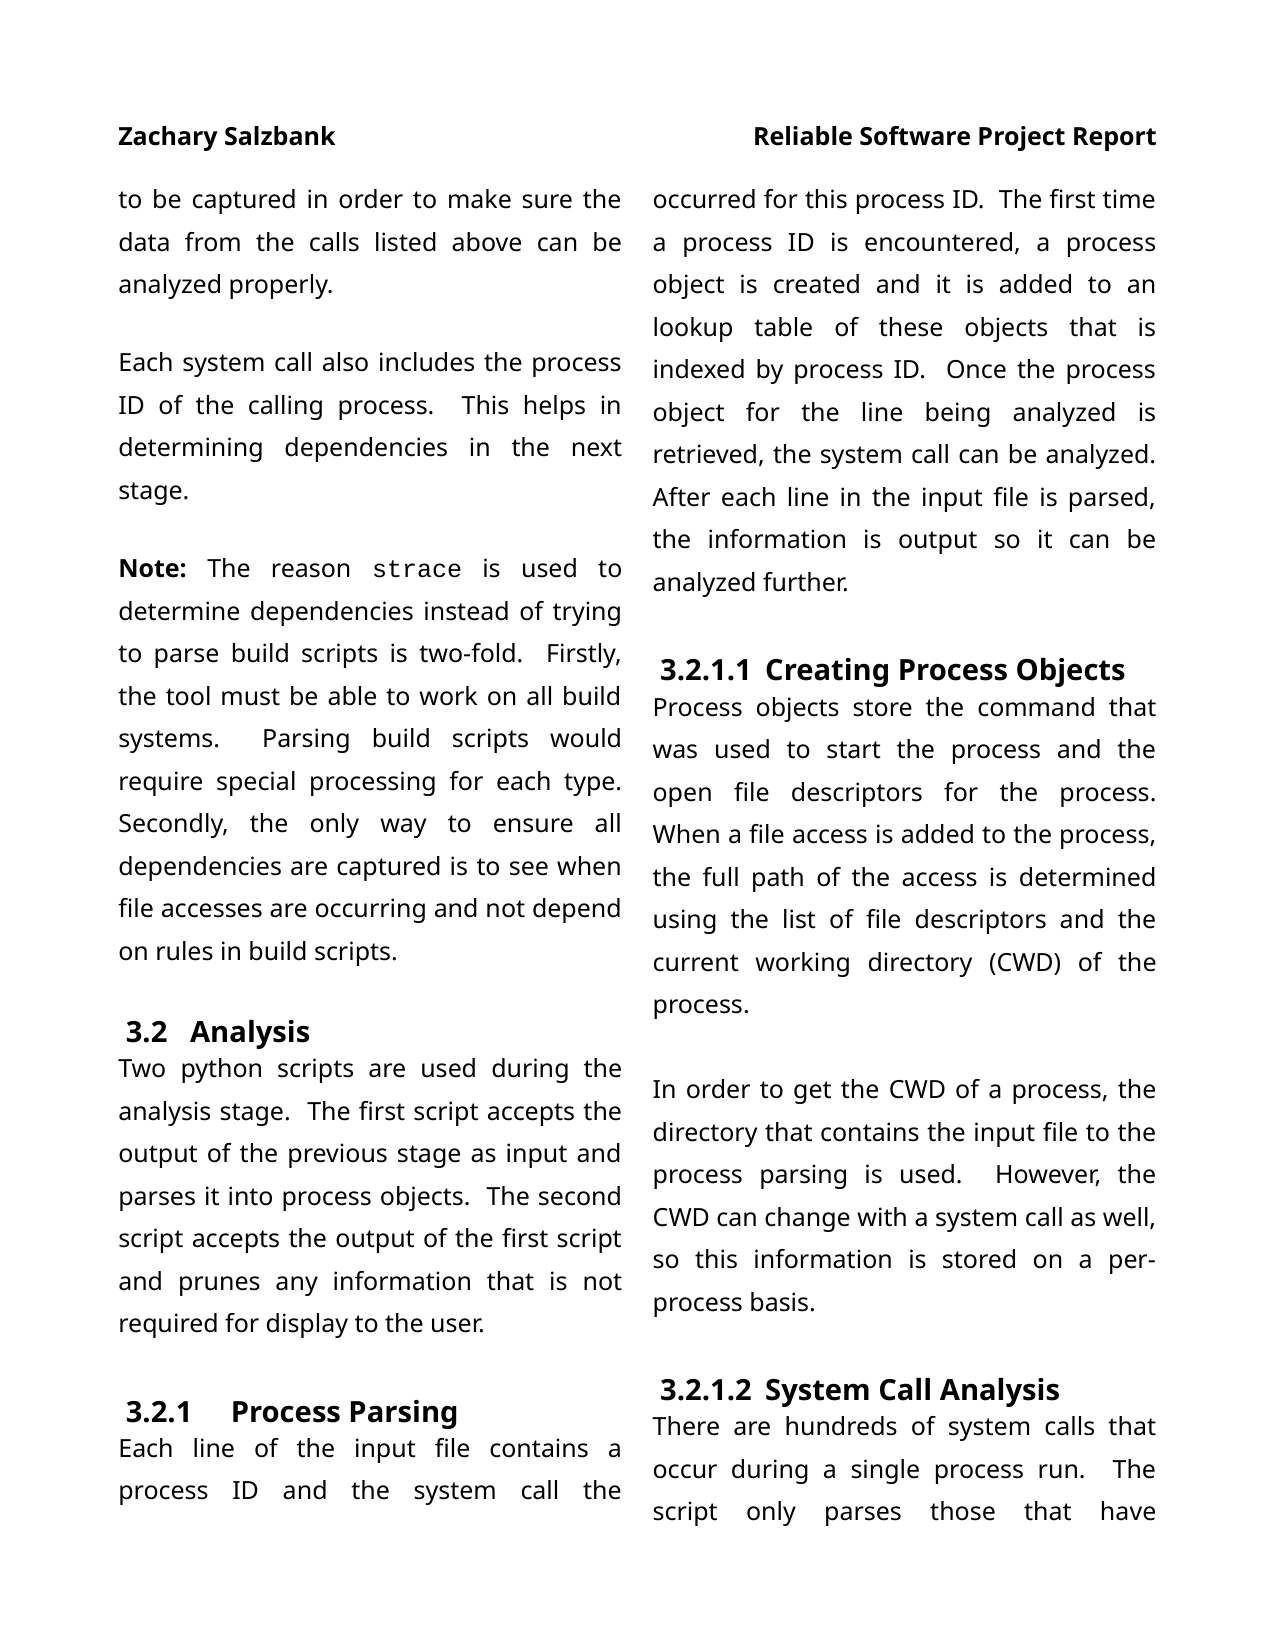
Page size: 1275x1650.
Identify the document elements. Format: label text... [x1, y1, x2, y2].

text Note: The reason strace is used to determine dependencies instead of trying to parse build scripts is two-fold. Firstly, the tool must be able to work on all build systems. Parsing build scripts would require special processing for each type. Secondly, the only way to ensure all dependencies are captured is to see when file accesses are occurring and not depend on rules in build scripts. [118, 551, 622, 967]
list There are hundreds of system calls that occur during a single process run. The script only parses those that have [652, 1409, 1157, 1528]
list Analysis [118, 1011, 622, 1051]
text Each line of the input file contains a process ID and the system call the [118, 1431, 622, 1507]
list System Call Analysis [652, 1369, 1157, 1409]
text Each system call also includes the process ID of the calling process. This helps in determining dependencies in the next stage. [118, 345, 622, 507]
list Creating Process Objects [652, 650, 1157, 689]
list Two python scripts are used during the analysis stage. The first script accepts the output of the previous stage as input and parses it into process objects. The second script accepts the output of the first script and prunes any information that is not required for display to the user. [118, 1051, 622, 1340]
text In order to get the CWD of a process, the directory that contains the input file to the process parsing is used. However, the CWD can change with a system call as well, so this information is stored on a per-process basis. [652, 1072, 1157, 1318]
text Process objects store the command that was used to start the process and the open file descriptors for the process. When a file access is added to the process, the full path of the access is determined using the list of file descriptors and the current working directory (CWD) of the process. [652, 689, 1157, 1021]
text occurred for this process ID. The first time a process ID is encountered, a process object is created and it is added to an lookup table of these objects that is indexed by process ID. Once the process object for the line being analyzed is retrieved, the system call can be analyzed. After each line in the input file is parsed, the information is output so it can be analyzed further. [652, 182, 1157, 599]
list Process Parsing [118, 1391, 622, 1431]
text to be captured in order to make sure the data from the calls listed above can be analyzed properly. [118, 182, 622, 301]
